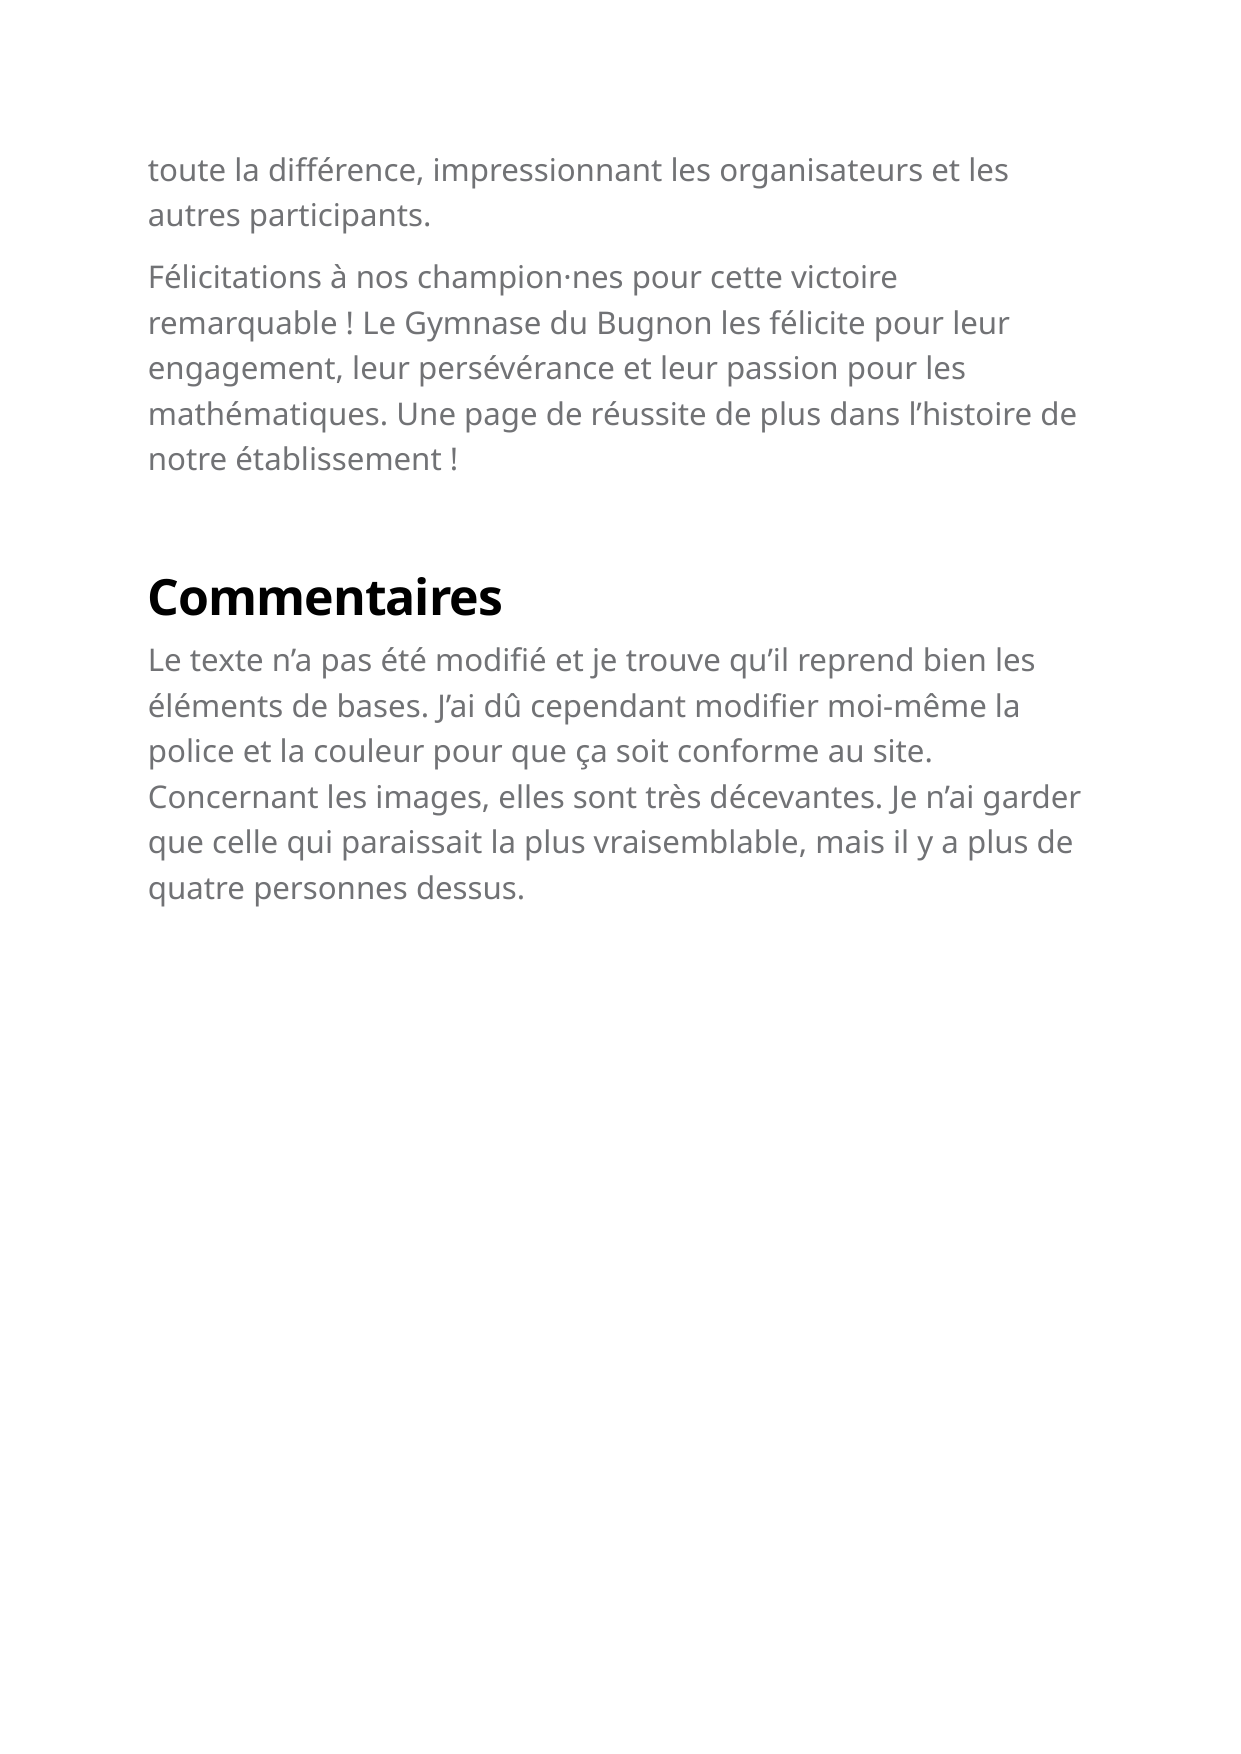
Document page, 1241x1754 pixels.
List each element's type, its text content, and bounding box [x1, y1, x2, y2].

text Commentaires [148, 562, 1093, 630]
text Le texte n’a pas été modifié et je trouve qu’il reprend bien les éléments de bases. J’ai dû cependant modifier moi-même la police et la couleur pour que ça soit conforme au site. Concernant les images, elles sont très décevantes. Je n’ai garder que celle qui paraissait la plus vraisemblable, mais il y a plus de quatre personnes dessus. [148, 638, 1093, 908]
text Félicitations à nos champion·nes pour cette victoire remarquable ! Le Gymnase du Bugnon les félicite pour leur engagement, leur persévérance et leur passion pour les mathématiques. Une page de réussite de plus dans l’histoire de notre établissement ! [148, 255, 1093, 480]
text toute la différence, impressionnant les organisateurs et les autres participants. [148, 148, 1093, 236]
